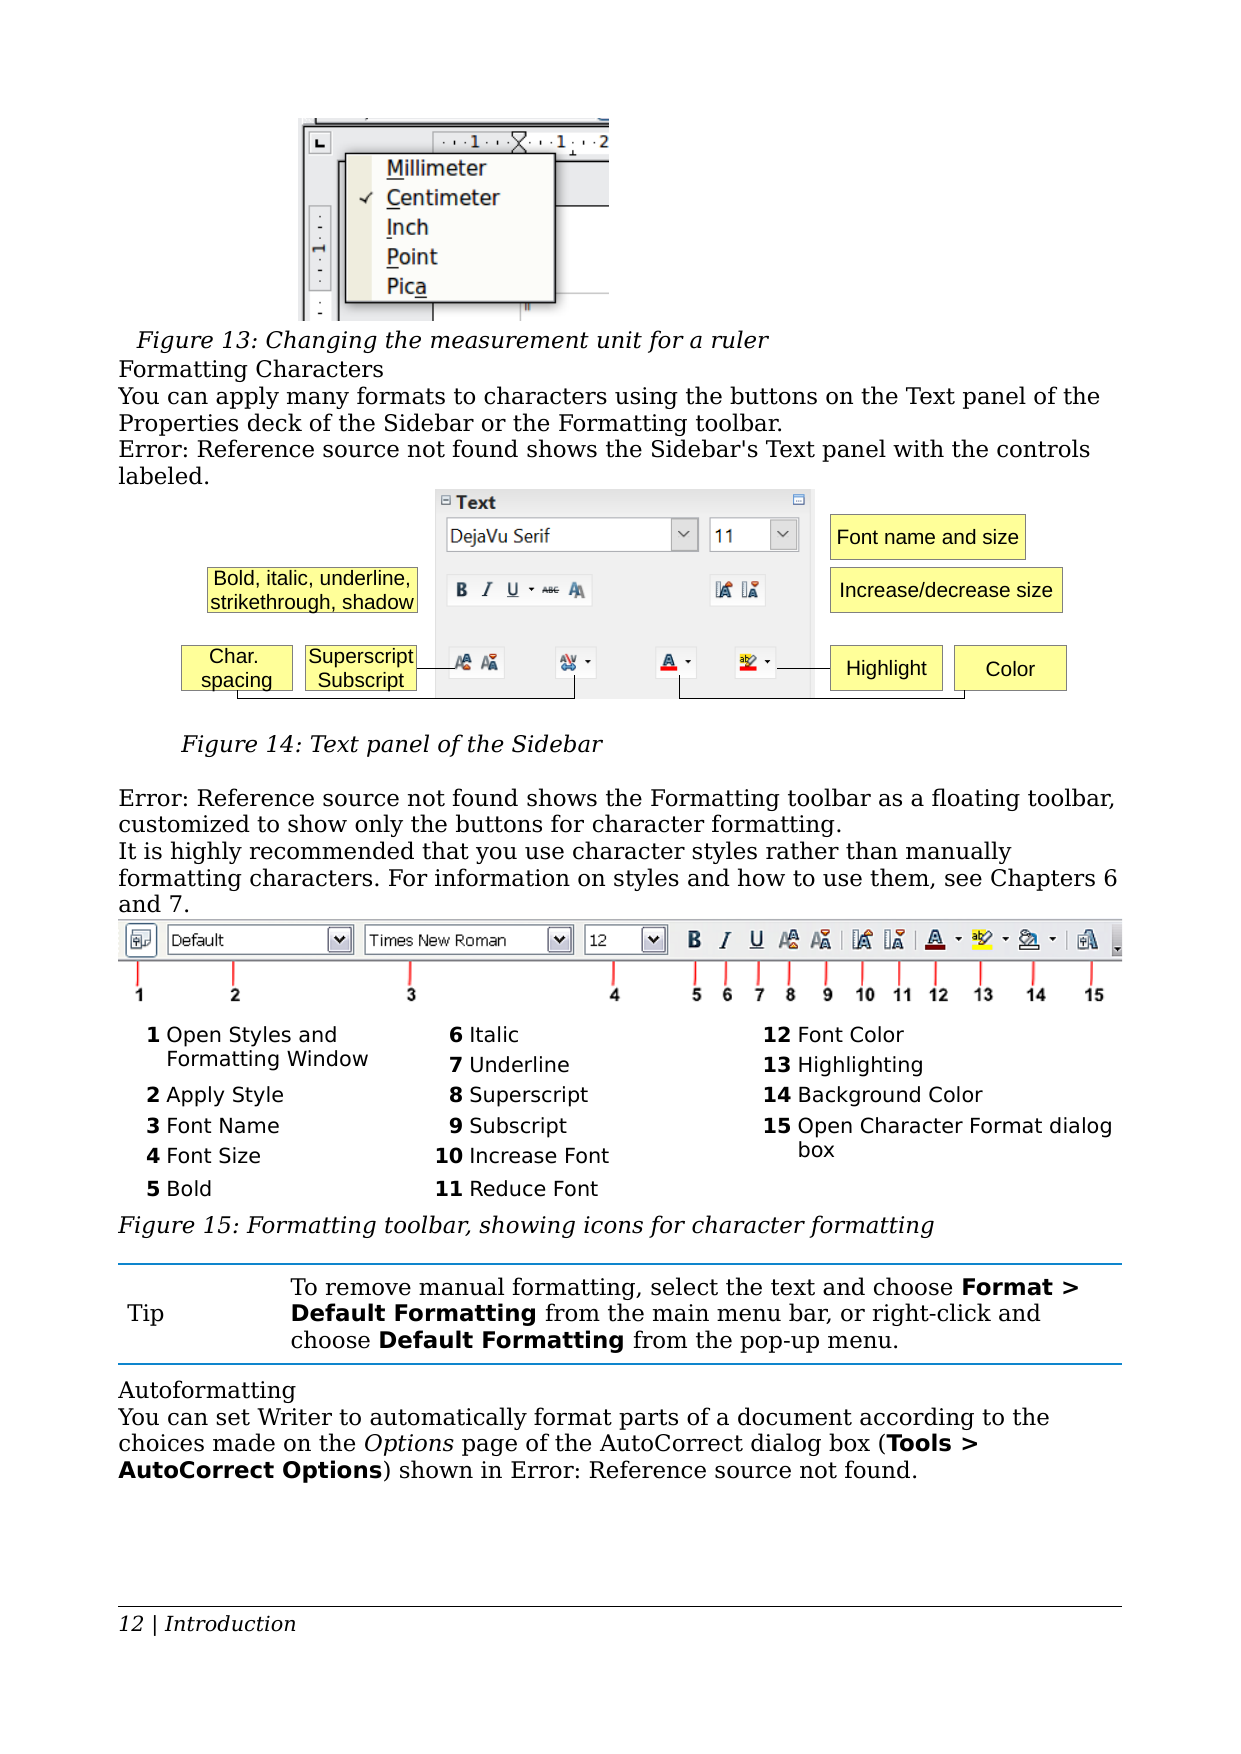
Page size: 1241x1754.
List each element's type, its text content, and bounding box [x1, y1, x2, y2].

table_cell [794, 1174, 1122, 1206]
table_header Tip [118, 1265, 281, 1363]
table_cell Superscript [466, 1080, 744, 1111]
picture [435, 489, 815, 699]
table_cell Open Character Format dialog box [794, 1111, 1122, 1174]
table_cell [744, 1141, 794, 1174]
table_cell 13 [744, 1050, 794, 1080]
table_cell Reduce Font [466, 1174, 744, 1206]
picture [298, 118, 609, 321]
table_cell 14 [744, 1080, 794, 1111]
table_header 6 [425, 1020, 466, 1050]
picture [118, 918, 1123, 1014]
table_cell 2 [120, 1080, 163, 1111]
table_cell Increase Font [466, 1141, 744, 1174]
table_cell 4 [120, 1141, 163, 1174]
table_cell 5 [120, 1174, 163, 1206]
table_cell 8 [425, 1080, 466, 1111]
text You can apply many formats to characters using the buttons on the Text panel of the Properties deck of the Sidebar or the Formatting toolbar. [118, 383, 1122, 437]
table_cell 15 [744, 1111, 794, 1141]
table_cell 10 [425, 1141, 466, 1174]
table_header Font Color [794, 1020, 1122, 1050]
table_cell Underline [466, 1050, 744, 1080]
text Error: Reference source not found shows the Sidebar's Text panel with the controls labeled. [118, 437, 1122, 490]
text Figure 14: Text panel of the Sidebar [181, 732, 1066, 758]
table_header Italic [466, 1020, 744, 1050]
table_cell [744, 1174, 794, 1206]
table_cell Background Color [794, 1080, 1122, 1111]
table_cell Apply Style [163, 1080, 424, 1111]
table_cell 9 [425, 1111, 466, 1141]
table_cell 11 [425, 1174, 466, 1206]
table_cell Subscript [466, 1111, 744, 1141]
text Formatting Characters [118, 357, 1122, 383]
table_cell Font Name [163, 1111, 424, 1141]
table_cell Font Size [163, 1141, 424, 1174]
table_cell 7 [425, 1050, 466, 1080]
table_header Open Styles and Formatting Window [163, 1020, 424, 1080]
text Figure 13: Changing the measurement unit for a ruler [118, 327, 789, 354]
table_cell Bold [163, 1174, 424, 1206]
text Error: Reference source not found shows the Formatting toolbar as a floating toolbar, customized to show only the buttons for character formatting. [118, 785, 1122, 838]
text Autoformatting [118, 1377, 1122, 1404]
table_cell 3 [120, 1111, 163, 1141]
text It is highly recommended that you use character styles rather than manually formatting characters. For information on styles and how to use them, see Chapters 6 and 7. [118, 838, 1122, 918]
table_header 12 [744, 1020, 794, 1050]
table_header To remove manual formatting, select the text and choose Format > Default Formatting from the main menu bar, or right-click and choose Default Formatting from the pop-up menu. [281, 1265, 1122, 1363]
table_header 1 [120, 1020, 163, 1050]
table_cell [120, 1050, 163, 1080]
text You can set Writer to automatically format parts of a document according to the choices made on the Options page of the AutoCorrect dialog box (Tools > AutoCorrect Options) shown in Error: Reference source not found. [118, 1404, 1122, 1484]
text Figure 15: Formatting toolbar, showing icons for character formatting [118, 1212, 1122, 1239]
table_cell Highlighting [794, 1050, 1122, 1080]
